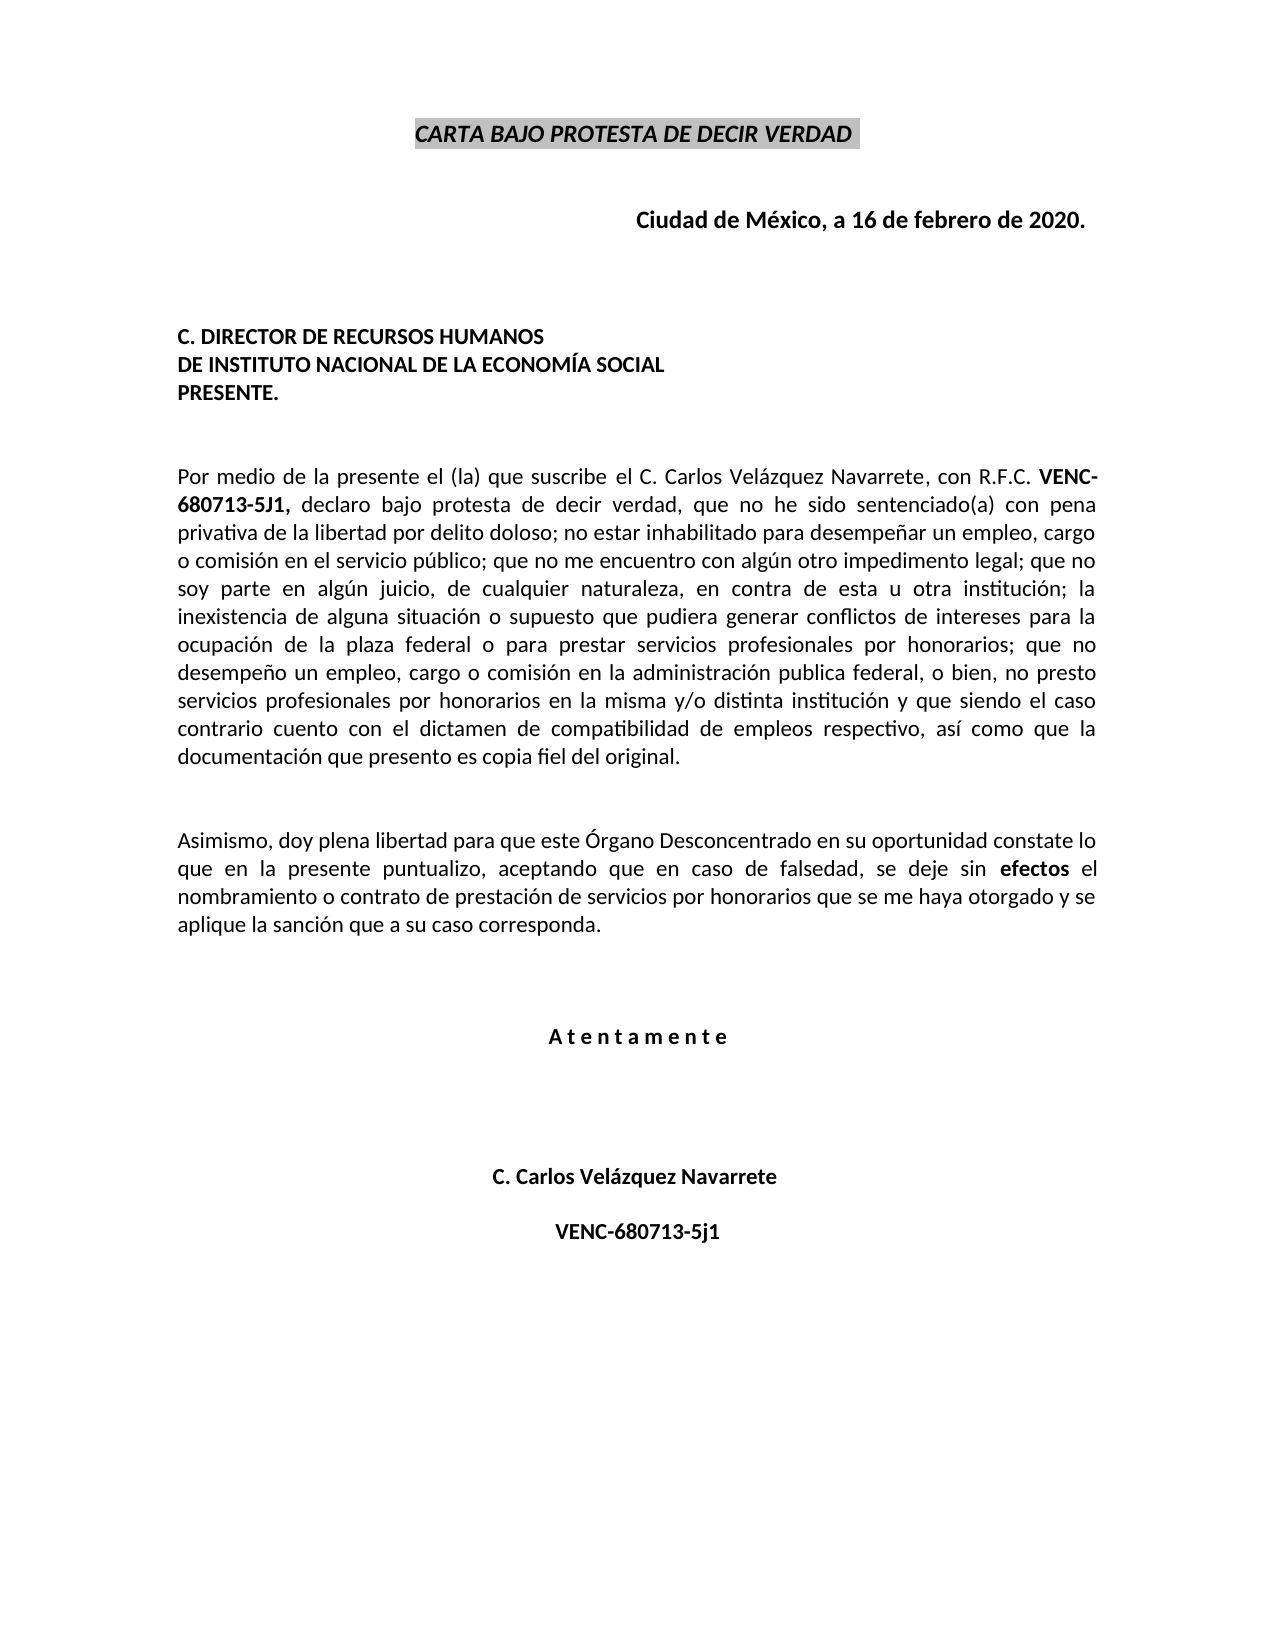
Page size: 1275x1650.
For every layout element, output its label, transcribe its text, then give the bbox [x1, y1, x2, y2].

text CARTA BAJO PROTESTA DE DECIR VERDAD [177, 118, 1098, 149]
text VENC-680713-5j1 [177, 1217, 1098, 1245]
text DE INSTITUTO NACIONAL DE LA ECONOMÍA SOCIAL [177, 350, 1098, 378]
text C. DIRECTOR DE RECURSOS HUMANOS [177, 322, 1098, 350]
text PRESENTE. [177, 378, 1098, 406]
text A t e n t a m e n t e [177, 1022, 1098, 1050]
text C. Carlos Velázquez Navarrete [177, 1162, 1098, 1190]
text Asimismo, doy plena libertad para que este Órgano Desconcentrado en su oportunidad constate lo que en la presente puntualizo, aceptando que en caso de falsedad, se deje sin efectos el nombramiento o contrato de prestación de servicios por honorarios que se me haya otorgado y se aplique la sanción que a su caso corresponda. [177, 826, 1098, 938]
text Ciudad de México, a 16 de febrero de 2020. [177, 205, 1098, 235]
text Por medio de la presente el (la) que suscribe el C. Carlos Velázquez Navarrete, con R.F.C. VENC-680713-5J1, declaro bajo protesta de decir verdad, que no he sido sentenciado(a) con pena privativa de la libertad por delito doloso; no estar inhabilitado para desempeñar un empleo, cargo o comisión en el servicio público; que no me encuentro con algún otro impedimento legal; que no soy parte en algún juicio, de cualquier naturaleza, en contra de esta u otra institución; la inexistencia de alguna situación o supuesto que pudiera generar conflictos de intereses para la ocupación de la plaza federal o para prestar servicios profesionales por honorarios; que no desempeño un empleo, cargo o comisión en la administración publica federal, o bien, no presto servicios profesionales por honorarios en la misma y/o distinta institución y que siendo el caso contrario cuento con el dictamen de compatibilidad de empleos respectivo, así como que la documentación que presento es copia fiel del original. [177, 462, 1098, 770]
